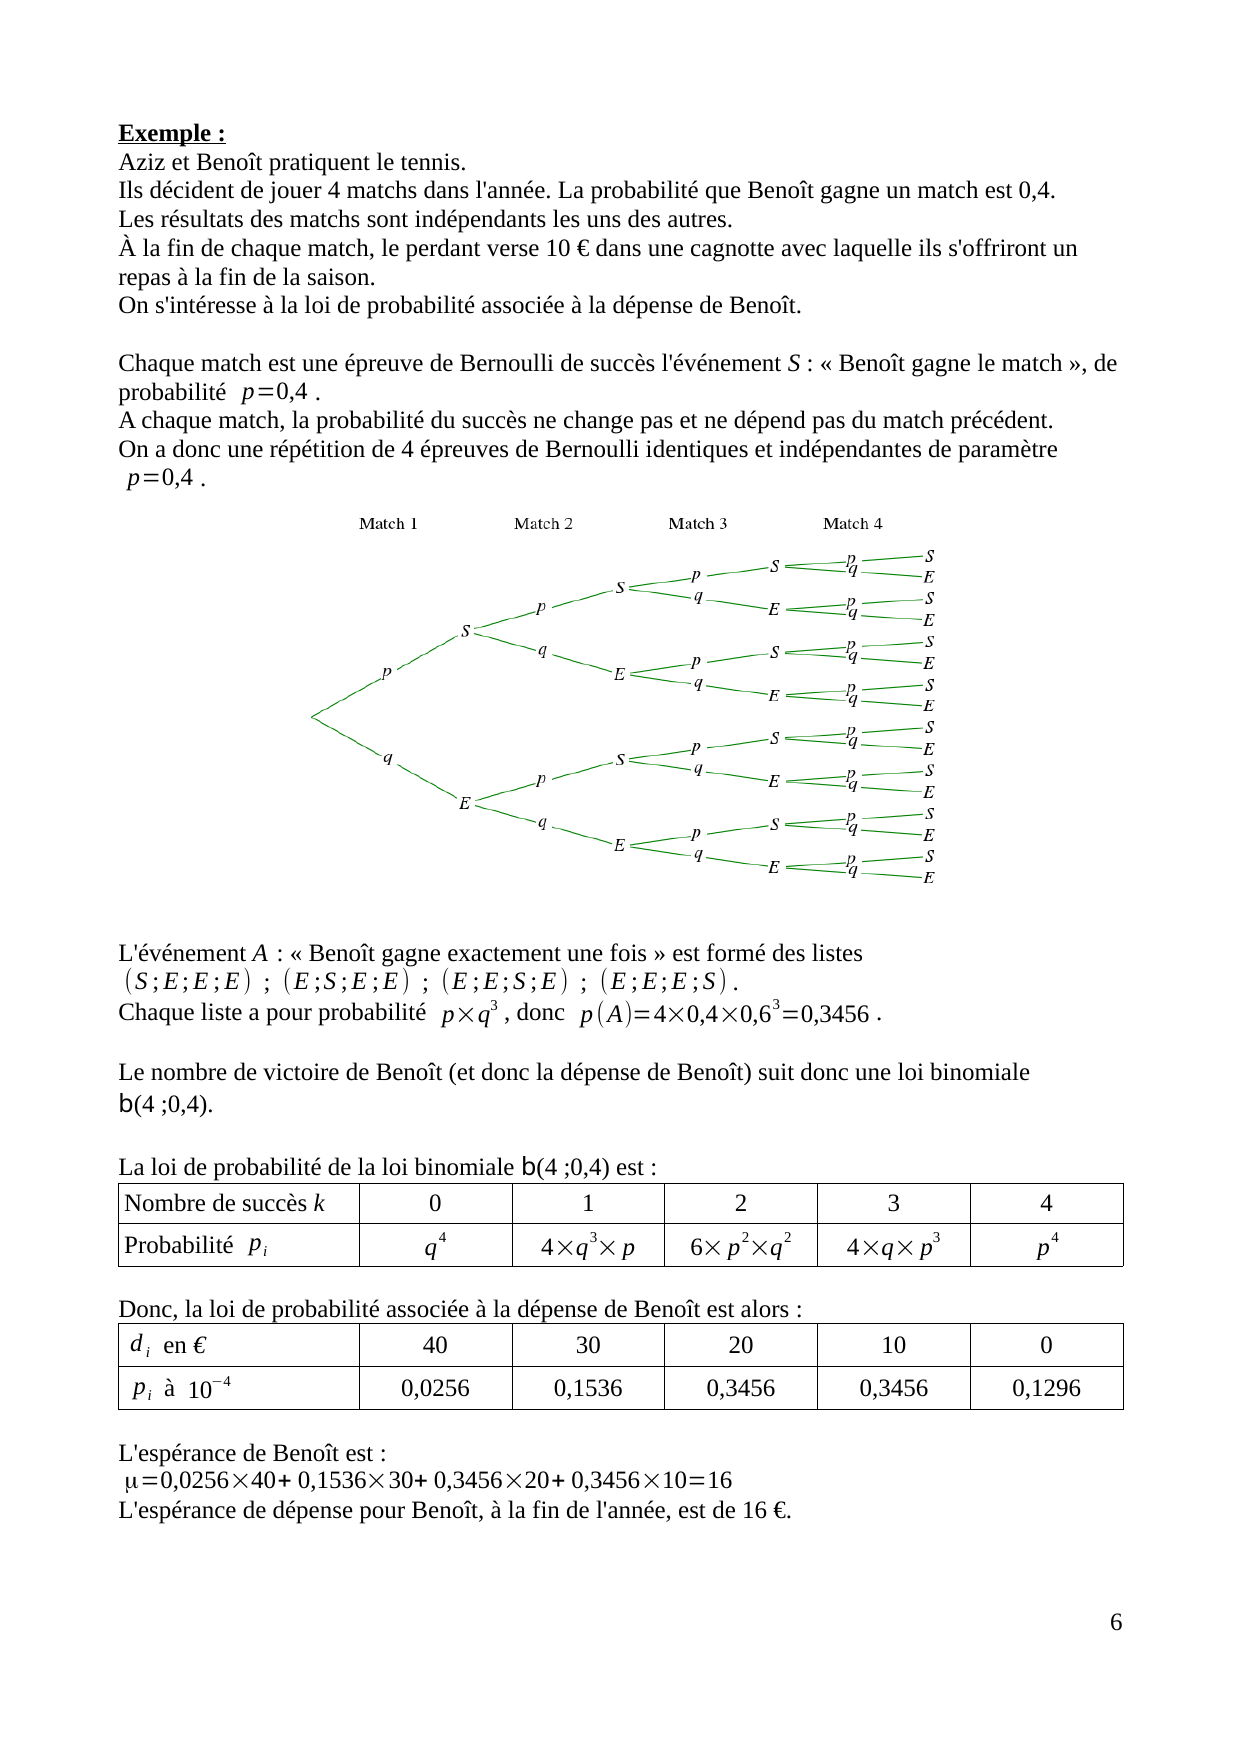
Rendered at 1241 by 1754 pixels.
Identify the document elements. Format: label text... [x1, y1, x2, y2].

table_cell [818, 1224, 970, 1266]
table_cell [665, 1224, 817, 1266]
text On a donc une répétition de 4 épreuves de Bernoulli identiques et indépendantes de paramètre . [118, 434, 1122, 492]
table_cell [971, 1224, 1123, 1266]
table_header 40 [360, 1324, 512, 1366]
text ; ; ; . [118, 967, 1122, 996]
table_header en € [119, 1324, 359, 1366]
table_header 0 [971, 1324, 1123, 1366]
text Ils décident de jouer 4 matchs dans l'année. La probabilité que Benoît gagne un match est 0,4. [118, 176, 1122, 204]
text Le nombre de victoire de Benoît (et donc la dépense de Benoît) suit donc une loi binomiale b(4 ;0,4). [118, 1057, 1122, 1119]
table_header Nombre de succès k [119, 1184, 359, 1223]
table_header 0 [360, 1184, 512, 1223]
text On s'intéresse à la loi de probabilité associée à la dépense de Benoît. [118, 291, 1122, 319]
table_header 3 [818, 1184, 970, 1223]
table_header 2 [665, 1184, 817, 1223]
table_cell [513, 1224, 664, 1266]
table_header 10 [818, 1324, 970, 1366]
table_cell 0,1536 [513, 1367, 664, 1409]
text Chaque liste a pour probabilité , donc . [118, 996, 1122, 1028]
table_cell 0,3456 [665, 1367, 817, 1409]
text Exemple : [118, 118, 1122, 147]
table_header 20 [665, 1324, 817, 1366]
text La loi de probabilité de la loi binomiale b(4 ;0,4) est : [118, 1148, 1122, 1182]
table_cell 0,0256 [360, 1367, 512, 1409]
picture [249, 491, 992, 910]
table_header 1 [513, 1184, 664, 1223]
table_cell Probabilité [119, 1224, 359, 1266]
table_header 4 [971, 1184, 1123, 1223]
text L'événement A : « Benoît gagne exactement une fois » est formé des listes [118, 938, 1122, 967]
text À la fin de chaque match, le perdant verse 10 € dans une cagnotte avec laquelle ils s'offriront un repas à la fin de la saison. [118, 233, 1122, 291]
text L'espérance de dépense pour Benoît, à la fin de l'année, est de 16 €. [118, 1496, 1122, 1524]
text Chaque match est une épreuve de Bernoulli de succès l'événement S : « Benoît gagne le match », de probabilité . [118, 348, 1122, 406]
text Aziz et Benoît pratiquent le tennis. [118, 147, 1122, 176]
text Donc, la loi de probabilité associée à la dépense de Benoît est alors : [118, 1294, 1122, 1323]
table_cell à [119, 1367, 359, 1409]
table_header 30 [513, 1324, 664, 1366]
table_cell 0,3456 [818, 1367, 970, 1409]
text A chaque match, la probabilité du succès ne change pas et ne dépend pas du match précédent. [118, 406, 1122, 434]
table_cell 0,1296 [971, 1367, 1123, 1409]
table_cell [360, 1224, 512, 1266]
text Les résultats des matchs sont indépendants les uns des autres. [118, 204, 1122, 233]
text L'espérance de Benoît est : [118, 1438, 1122, 1467]
